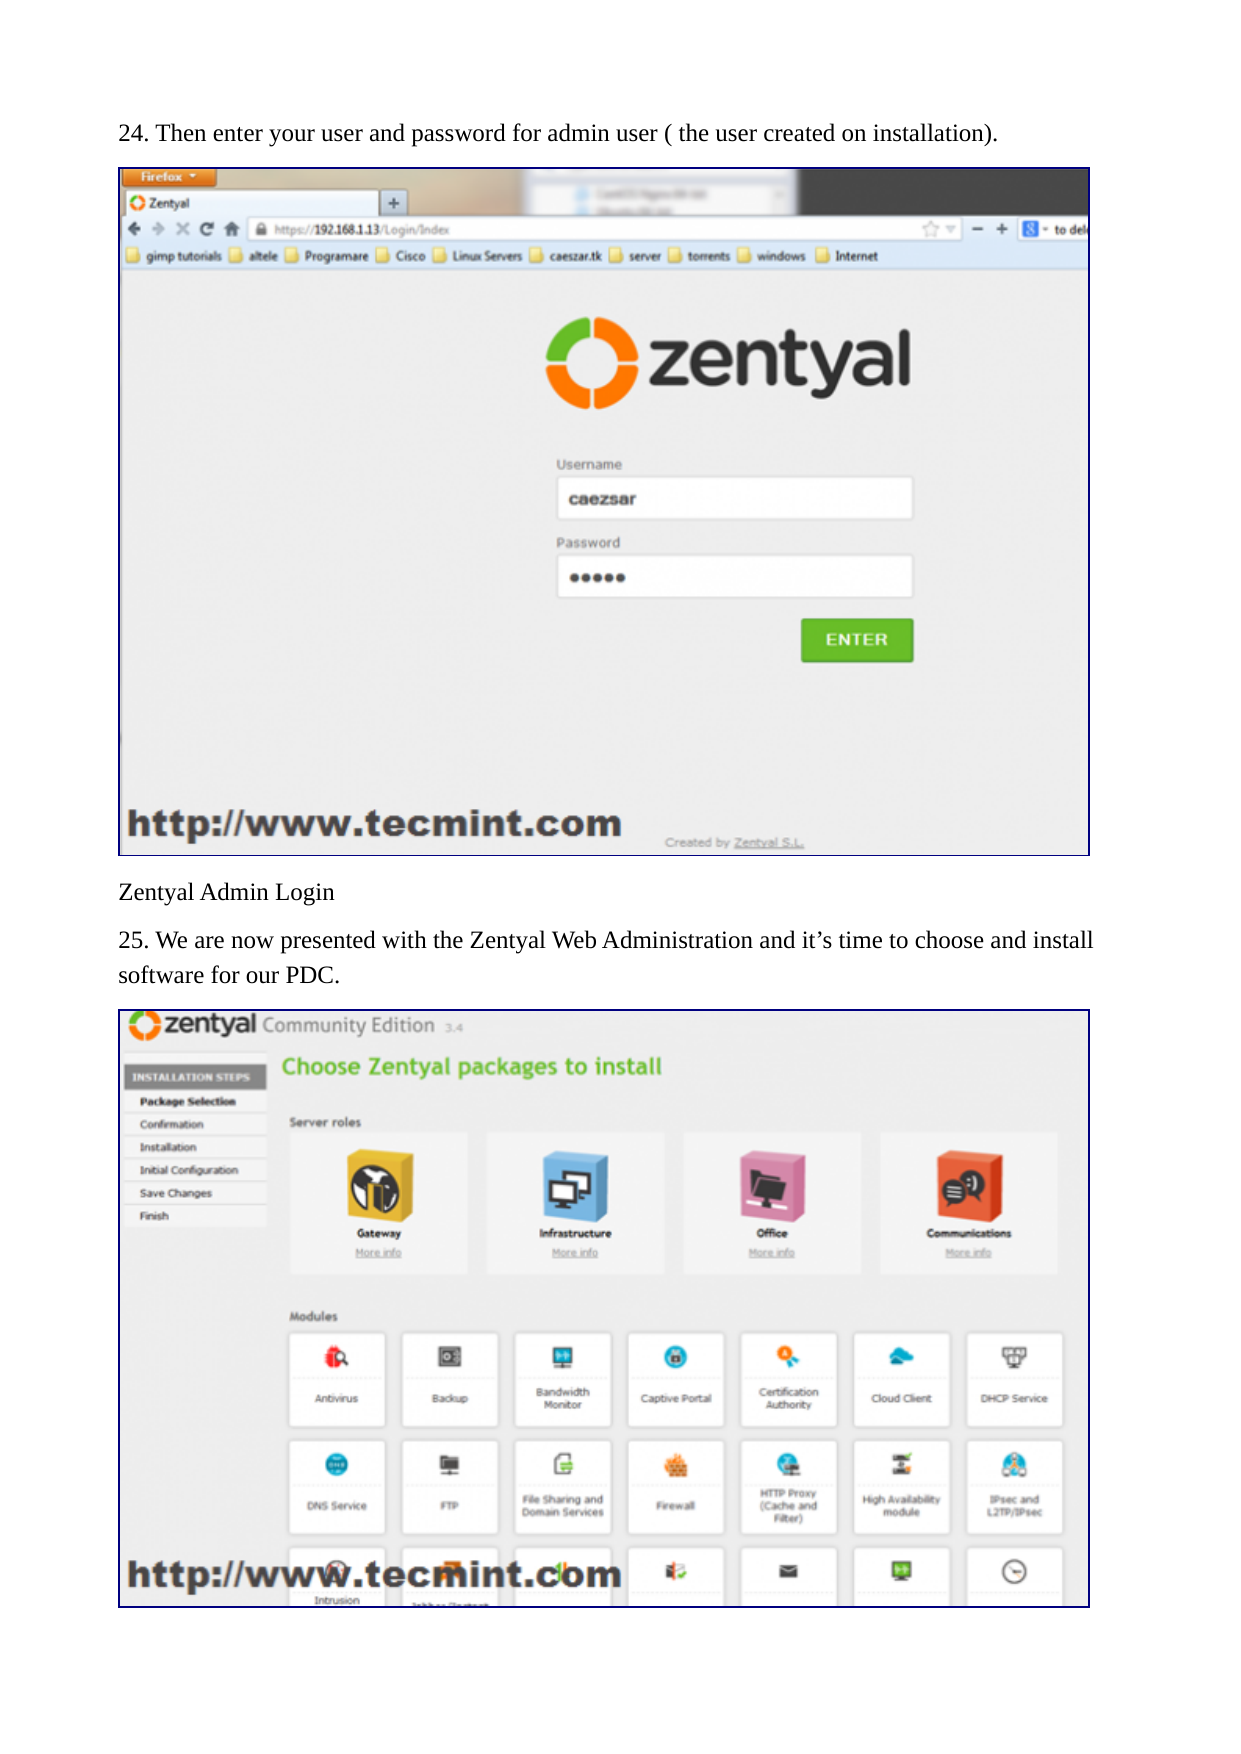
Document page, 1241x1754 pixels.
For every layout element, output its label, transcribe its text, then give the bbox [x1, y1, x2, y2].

text Zentyal Admin Login [118, 877, 1122, 905]
picture [120, 1011, 1088, 1606]
picture [120, 169, 1088, 855]
text 24. Then enter your user and password for admin user ( the user created on installation). [118, 118, 1122, 147]
text 25. We are now presented with the Zentyal Web Administration and it’s time to choose and install software for our PDC. [118, 926, 1122, 989]
